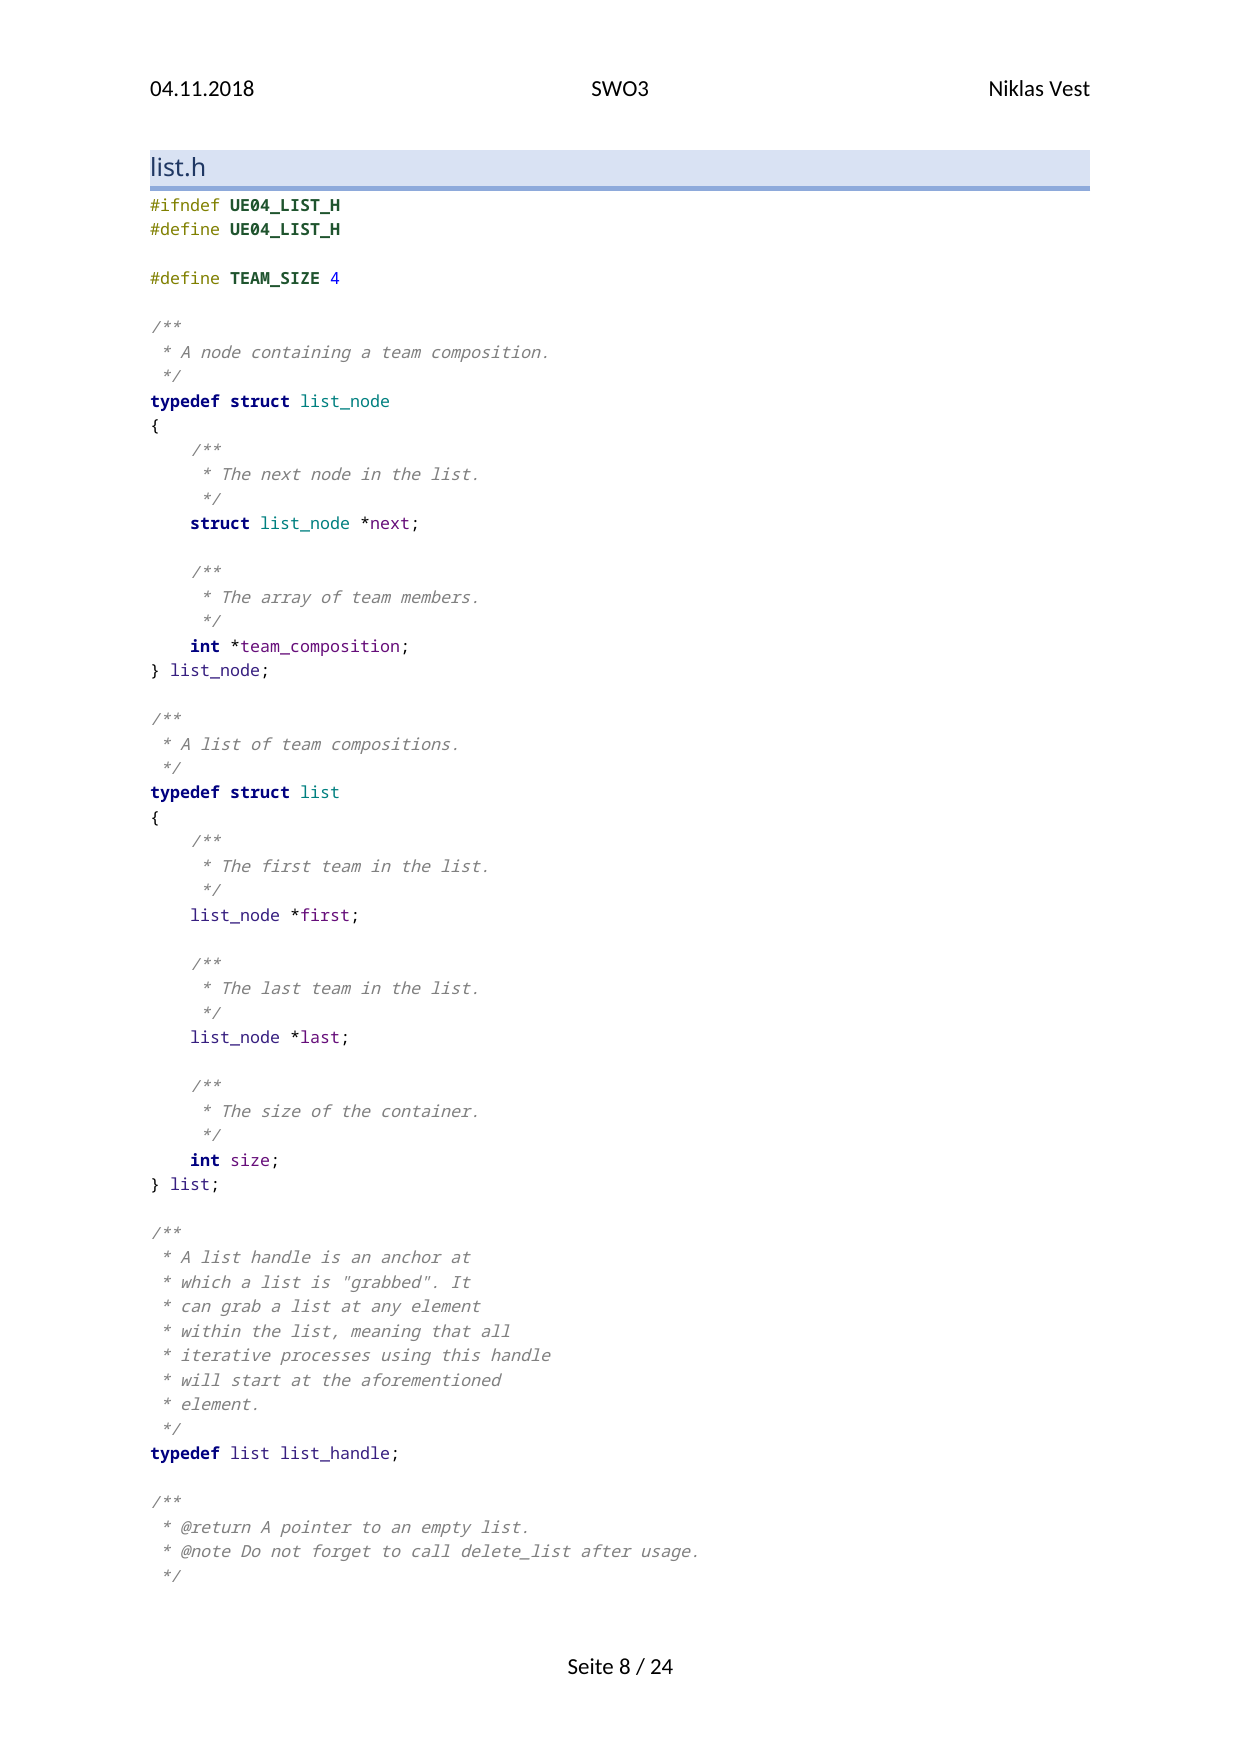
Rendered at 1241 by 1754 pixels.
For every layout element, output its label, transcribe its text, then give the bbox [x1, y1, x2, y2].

text * The first team in the list. [150, 854, 1090, 877]
text */ [150, 1124, 1090, 1146]
text * @note Do not forget to call delete_list after usage. [150, 1540, 1090, 1563]
text /** [150, 438, 1090, 461]
text /** [150, 952, 1090, 975]
text * The array of team members. [150, 585, 1090, 608]
text int size; [150, 1148, 1090, 1171]
text * The last team in the list. [150, 977, 1090, 999]
text /** [150, 1491, 1090, 1514]
text */ [150, 879, 1090, 902]
text */ [150, 365, 1090, 388]
text /** [150, 708, 1090, 730]
text list_node *first; [150, 903, 1090, 926]
text */ [150, 757, 1090, 779]
text */ [150, 487, 1090, 510]
text */ [150, 1417, 1090, 1440]
text /** [150, 1222, 1090, 1244]
text */ [150, 1564, 1090, 1587]
text * will start at the aforementioned [150, 1368, 1090, 1391]
text * can grab a list at any element [150, 1295, 1090, 1318]
text * @return A pointer to an empty list. [150, 1515, 1090, 1538]
text * within the list, meaning that all [150, 1319, 1090, 1342]
text typedef struct list_node [150, 389, 1090, 412]
text { [150, 806, 1090, 828]
text } list; [150, 1173, 1090, 1195]
text } list_node; [150, 659, 1090, 681]
text list_node *last; [150, 1026, 1090, 1048]
subtitle list.h [150, 150, 1090, 186]
text struct list_node *next; [150, 512, 1090, 534]
text */ [150, 1001, 1090, 1024]
text /** [150, 830, 1090, 853]
text typedef struct list [150, 781, 1090, 804]
text * A list of team compositions. [150, 732, 1090, 755]
text /** [150, 316, 1090, 339]
text * A node containing a team composition. [150, 340, 1090, 363]
text * The next node in the list. [150, 463, 1090, 486]
text * element. [150, 1393, 1090, 1416]
text typedef list list_handle; [150, 1442, 1090, 1465]
text /** [150, 1075, 1090, 1097]
text * A list handle is an anchor at [150, 1246, 1090, 1269]
text /** [150, 561, 1090, 583]
text */ [150, 610, 1090, 632]
text #define UE04_LIST_H [150, 218, 1090, 241]
text * The size of the container. [150, 1099, 1090, 1122]
text #define TEAM_SIZE 4 [150, 267, 1090, 290]
text #ifndef UE04_LIST_H [150, 193, 1090, 216]
text int *team_composition; [150, 634, 1090, 657]
text * which a list is "grabbed". It [150, 1271, 1090, 1293]
text * iterative processes using this handle [150, 1344, 1090, 1367]
text { [150, 414, 1090, 437]
